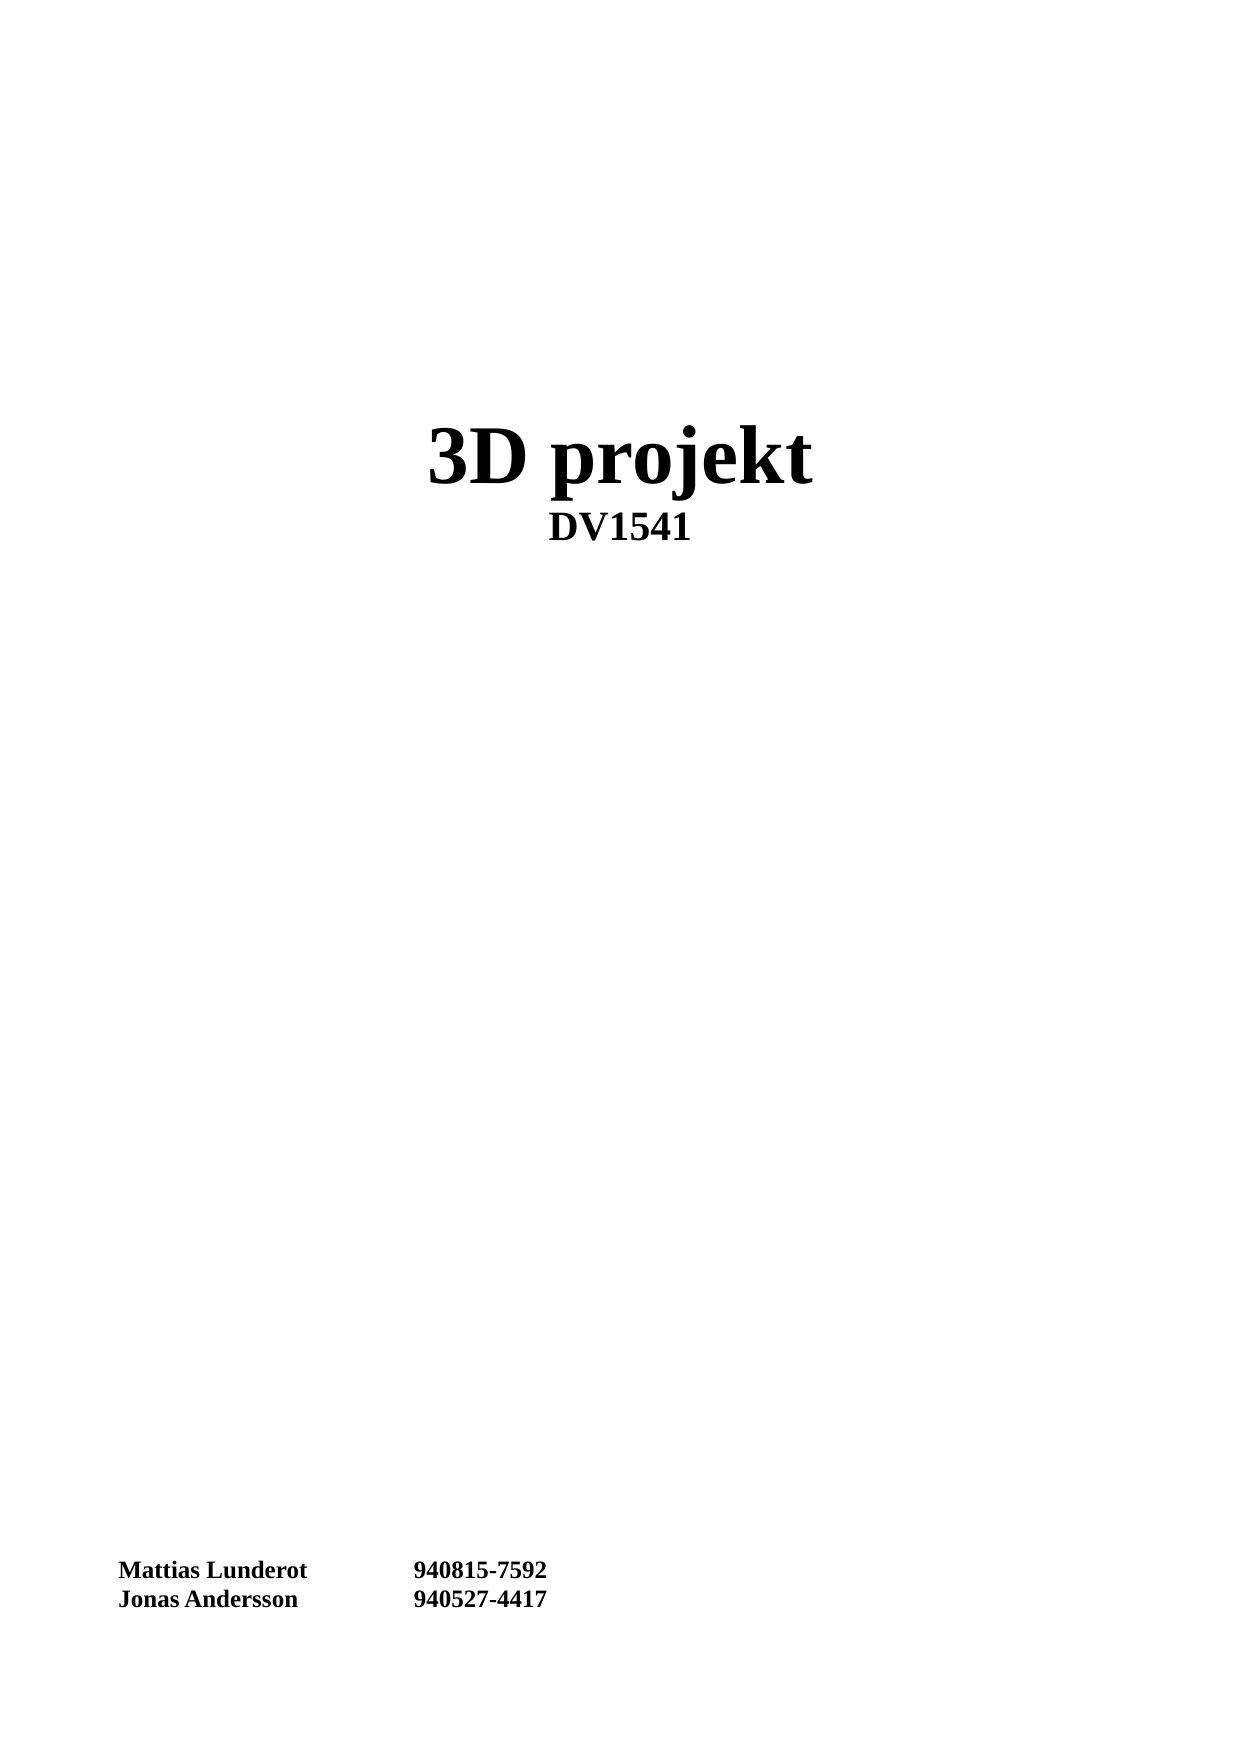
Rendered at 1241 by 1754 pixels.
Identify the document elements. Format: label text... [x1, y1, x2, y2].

text 3D projekt [118, 406, 1122, 501]
text DV1541 [118, 501, 1122, 549]
text Jonas Andersson 940527-4417 [118, 1584, 1122, 1613]
text Mattias Lunderot 940815-7592 [118, 1556, 1122, 1584]
